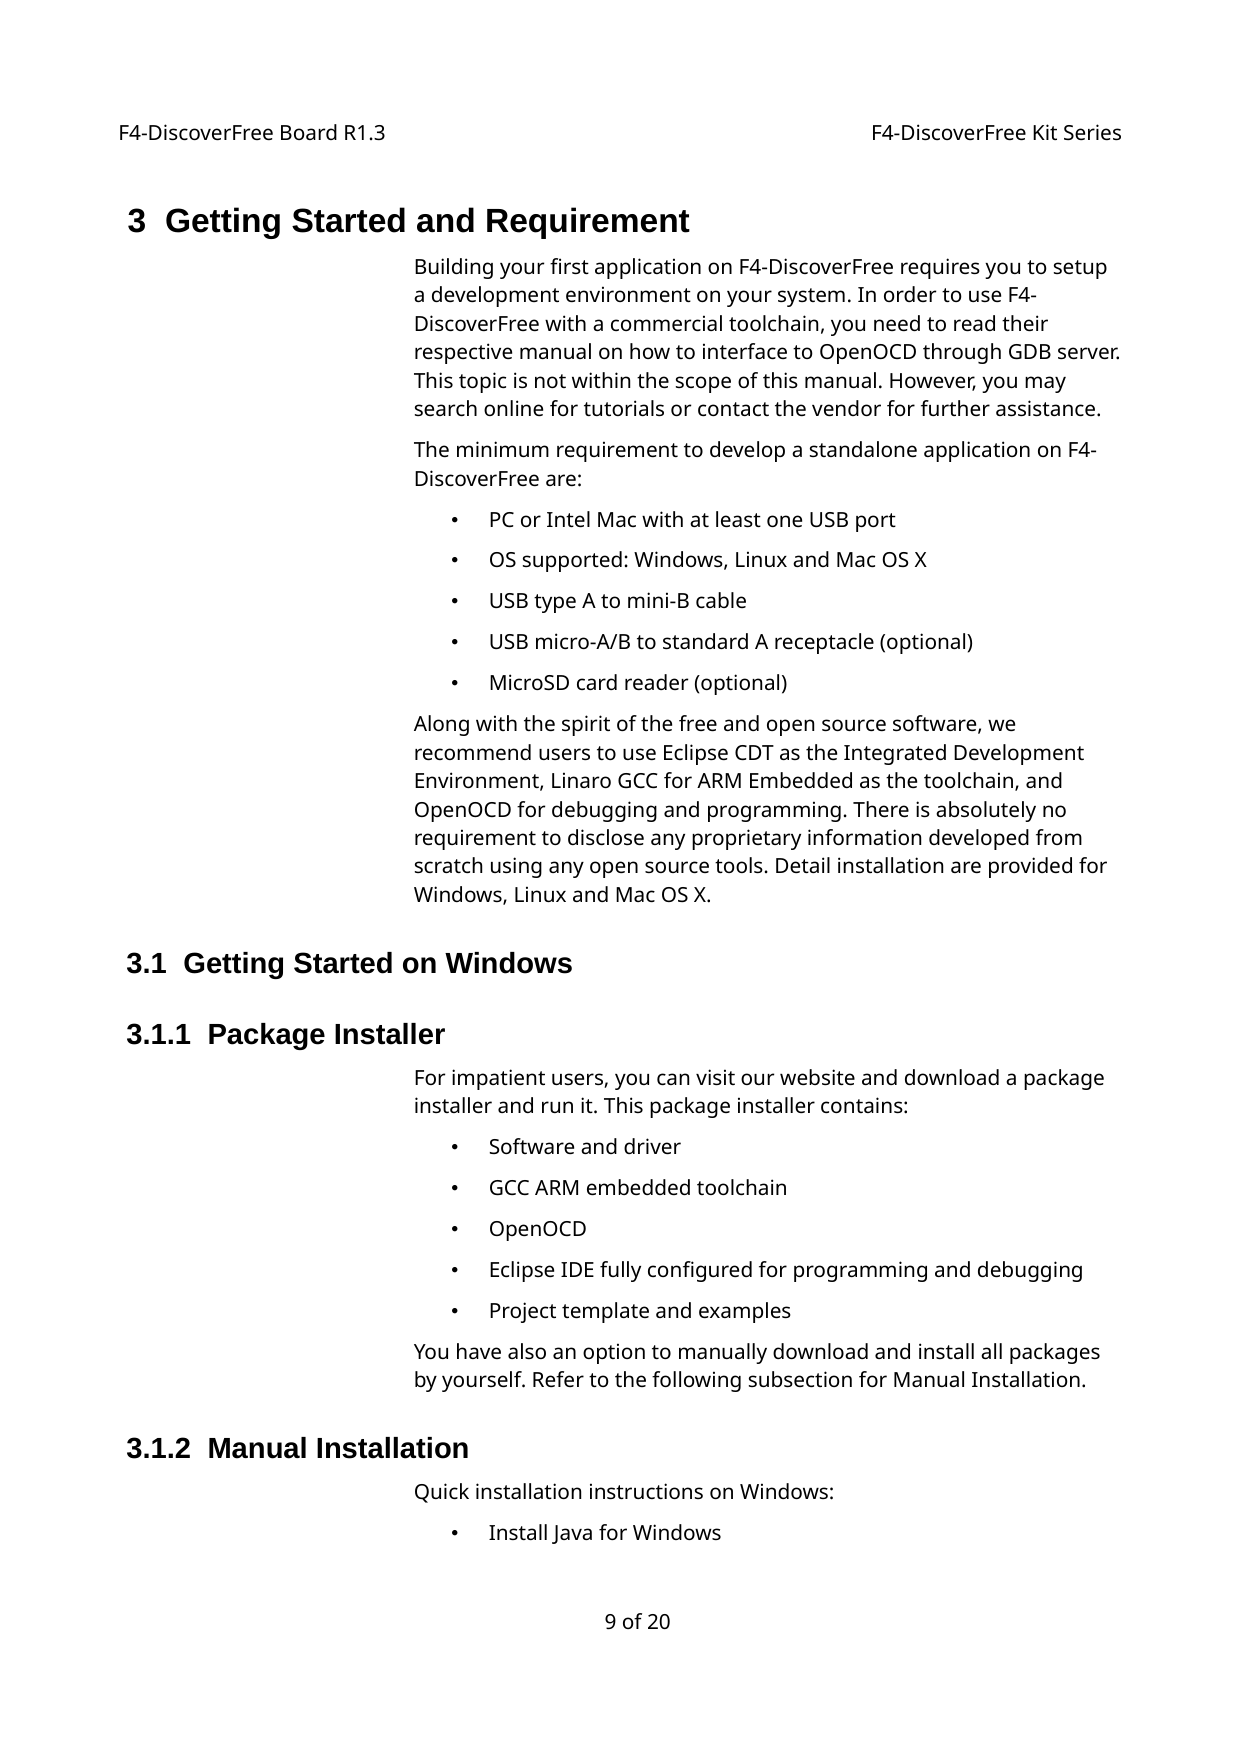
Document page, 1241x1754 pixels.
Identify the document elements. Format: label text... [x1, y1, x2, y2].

list PC or Intel Mac with at least one USB port [451, 505, 1122, 533]
text For impatient users, you can visit our website and download a package installer and run it. This package installer contains: [413, 1063, 1122, 1120]
list GCC ARM embedded toolchain [451, 1173, 1122, 1202]
subtitle Manual Installation [118, 1431, 1122, 1465]
text You have also an option to manually download and install all packages by yourself. Refer to the following subsection for Manual Installation. [413, 1337, 1122, 1394]
text The minimum requirement to develop a standalone application on F4-DiscoverFree are: [413, 435, 1122, 492]
list USB micro-A/B to standard A receptacle (optional) [451, 627, 1122, 656]
list MicroSD card reader (optional) [451, 668, 1122, 697]
list Install Java for Windows [451, 1518, 1122, 1547]
list Project template and examples [451, 1296, 1122, 1324]
list USB type A to mini-B cable [451, 587, 1122, 615]
list Eclipse IDE fully configured for programming and debugging [451, 1255, 1122, 1284]
text Quick installation instructions on Windows: [413, 1477, 1122, 1506]
list OpenOCD [451, 1214, 1122, 1243]
subtitle Getting Started and Requirement [118, 201, 1122, 240]
subtitle Getting Started on Windows [118, 946, 1122, 979]
list OS supported: Windows, Linux and Mac OS X [451, 546, 1122, 574]
list Software and driver [451, 1132, 1122, 1161]
text Building your first application on F4-DiscoverFree requires you to setup a development environment on your system. In order to use F4-DiscoverFree with a commercial toolchain, you need to read their respective manual on how to interface to OpenOCD through GDB server. This topic is not within the scope of this manual. However, you may search online for tutorials or contact the vendor for further assistance. [413, 252, 1122, 423]
subtitle Package Installer [118, 1017, 1122, 1051]
text Along with the spirit of the free and open source software, we recommend users to use Eclipse CDT as the Integrated Development Environment, Linaro GCC for ARM Embedded as the toolchain, and OpenOCD for debugging and programming. There is absolutely no requirement to disclose any proprietary information developed from scratch using any open source tools. Detail installation are provided for Windows, Linux and Mac OS X. [413, 709, 1122, 908]
